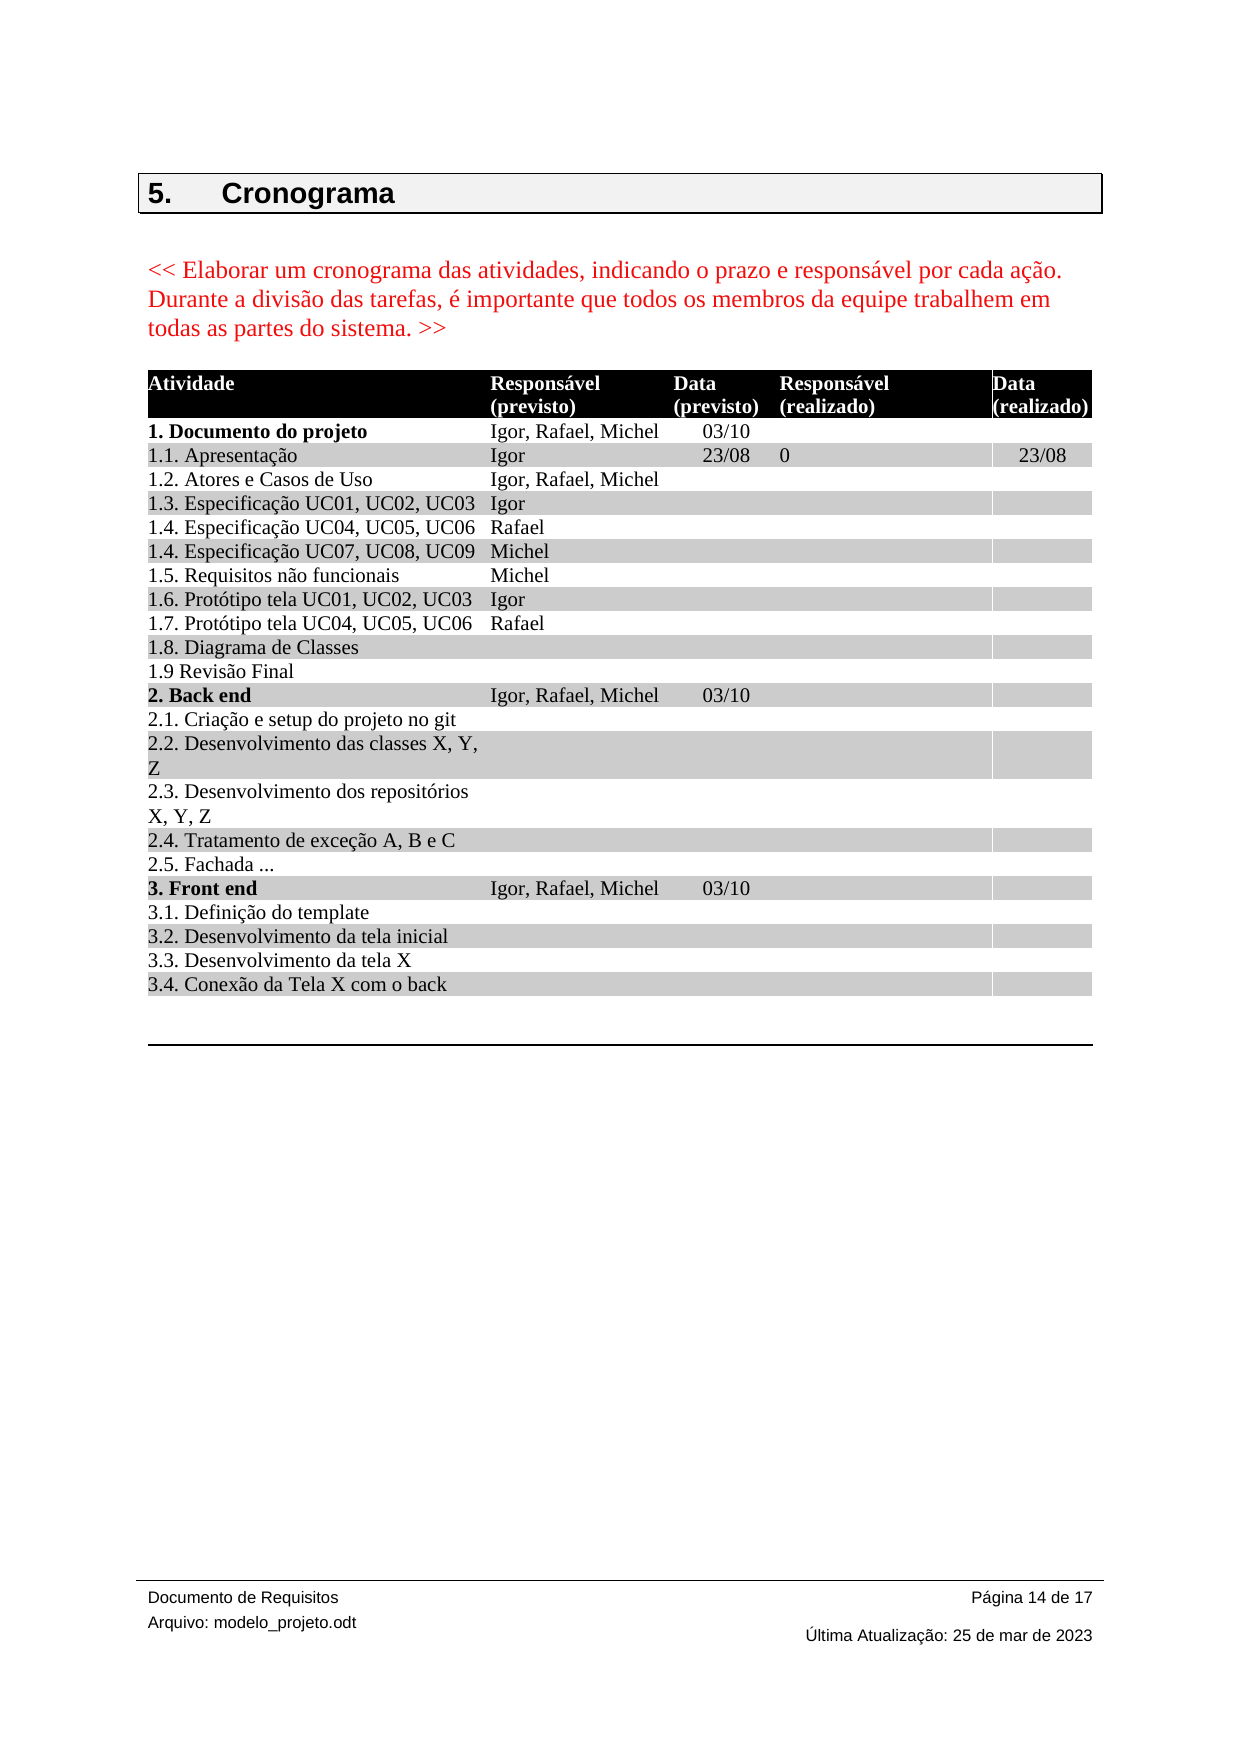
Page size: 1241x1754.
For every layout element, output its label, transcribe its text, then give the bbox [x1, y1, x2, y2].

table_cell [779, 515, 992, 539]
table_cell [993, 659, 1092, 683]
table_cell [993, 972, 1092, 996]
table_cell [490, 948, 673, 972]
table_cell [779, 635, 992, 659]
table_cell 3.2. Desenvolvimento da tela inicial [148, 924, 490, 948]
table_cell [490, 635, 673, 659]
table_cell [673, 924, 779, 948]
table_cell 3.1. Definição do template [148, 900, 490, 924]
table_cell Igor, Rafael, Michel [490, 467, 673, 491]
table_cell 1.7. Protótipo tela UC04, UC05, UC06 [148, 611, 490, 635]
table_cell [673, 948, 779, 972]
table_cell [673, 828, 779, 852]
table_cell [490, 659, 673, 683]
table_cell [490, 996, 673, 1020]
table_cell [673, 659, 779, 683]
table_cell [779, 1020, 992, 1044]
table_cell [490, 900, 673, 924]
table_cell [993, 683, 1092, 707]
table_cell 2. Back end [148, 683, 490, 707]
table_cell [993, 948, 1092, 972]
table_cell [779, 876, 992, 900]
table_cell [779, 563, 992, 587]
table_cell [993, 587, 1092, 611]
table_cell [993, 707, 1092, 731]
table_cell 1.9 Revisão Final [148, 659, 490, 683]
table_cell Rafael [490, 611, 673, 635]
table_cell [673, 587, 779, 611]
table_cell [993, 996, 1092, 1020]
table_cell [993, 1020, 1092, 1044]
table_cell 03/10 [673, 876, 779, 900]
table_cell [673, 731, 779, 779]
table_cell 03/10 [673, 683, 779, 707]
table_cell [490, 972, 673, 996]
table_cell [673, 611, 779, 635]
table_cell [993, 635, 1092, 659]
table_cell [779, 707, 992, 731]
table_cell [993, 491, 1092, 515]
table_cell [779, 587, 992, 611]
table_cell [779, 467, 992, 491]
table_cell [490, 1020, 673, 1044]
table_cell [673, 780, 779, 828]
table_cell [148, 996, 490, 1020]
table_header Data (previsto) [673, 370, 779, 418]
table_cell [993, 611, 1092, 635]
table_cell 0 [779, 443, 992, 467]
table_cell 2.5. Fachada ... [148, 852, 490, 876]
table_cell [673, 563, 779, 587]
table_cell [673, 900, 779, 924]
table_cell 3. Front end [148, 876, 490, 900]
subtitle Cronograma [139, 174, 1101, 212]
table_cell [779, 419, 992, 443]
table_cell [148, 1020, 490, 1044]
table_cell 23/08 [673, 443, 779, 467]
table_cell [993, 539, 1092, 563]
table_cell [779, 948, 992, 972]
table_cell 3.4. Conexão da Tela X com o back [148, 972, 490, 996]
table_cell Igor [490, 491, 673, 515]
table_cell [490, 707, 673, 731]
table_cell [673, 491, 779, 515]
table_cell [993, 924, 1092, 948]
table_cell [673, 515, 779, 539]
table_cell [779, 852, 992, 876]
table_cell [490, 731, 673, 779]
table_cell [779, 780, 992, 828]
table_cell Michel [490, 563, 673, 587]
table_cell Rafael [490, 515, 673, 539]
table_cell [673, 707, 779, 731]
table_cell [673, 635, 779, 659]
table_cell [490, 852, 673, 876]
table_cell [993, 900, 1092, 924]
table_cell [490, 828, 673, 852]
table_cell [779, 900, 992, 924]
table_cell [779, 611, 992, 635]
table_cell [673, 996, 779, 1020]
table_cell Michel [490, 539, 673, 563]
table_cell 3.3. Desenvolvimento da tela X [148, 948, 490, 972]
table_cell [490, 780, 673, 828]
table_cell [993, 852, 1092, 876]
table_cell 03/10 [673, 419, 779, 443]
table_header Responsável (realizado) [779, 370, 992, 418]
table_cell Igor, Rafael, Michel [490, 683, 673, 707]
table_cell [779, 539, 992, 563]
table_cell [779, 972, 992, 996]
table_cell 1.6. Protótipo tela UC01, UC02, UC03 [148, 587, 490, 611]
table_cell [779, 828, 992, 852]
table_cell 1.3. Especificação UC01, UC02, UC03 [148, 491, 490, 515]
table_cell [673, 1020, 779, 1044]
table_cell [779, 659, 992, 683]
table_cell [993, 731, 1092, 779]
table_cell 1.2. Atores e Casos de Uso [148, 467, 490, 491]
text << Elaborar um cronograma das atividades, indicando o prazo e responsável por cada ação. Durante a divisão das tarefas, é importante que todos os membros da equipe trabalhem em todas as partes do sistema. >> [148, 255, 1092, 342]
table_cell Igor [490, 587, 673, 611]
table_cell [779, 731, 992, 779]
table_header Responsável (previsto) [490, 370, 673, 418]
table_cell Igor, Rafael, Michel [490, 876, 673, 900]
table_cell [673, 539, 779, 563]
table_cell [673, 852, 779, 876]
table_cell Igor, Rafael, Michel [490, 419, 673, 443]
table_cell [993, 828, 1092, 852]
table_cell [993, 515, 1092, 539]
table_cell 2.3. Desenvolvimento dos repositórios X, Y, Z [148, 780, 490, 828]
table_cell 1.8. Diagrama de Classes [148, 635, 490, 659]
table_cell 23/08 [993, 443, 1092, 467]
table_cell 1.5. Requisitos não funcionais [148, 563, 490, 587]
table_cell [490, 924, 673, 948]
table_cell [779, 924, 992, 948]
table_cell [993, 876, 1092, 900]
table_cell [993, 467, 1092, 491]
table_header Atividade [148, 370, 490, 418]
table_cell 2.4. Tratamento de exceção A, B e C [148, 828, 490, 852]
table_header Data (realizado) [993, 370, 1092, 418]
table_cell 1.4. Especificação UC04, UC05, UC06 [148, 515, 490, 539]
table_cell Igor [490, 443, 673, 467]
table_cell 1.4. Especificação UC07, UC08, UC09 [148, 539, 490, 563]
table_cell [993, 563, 1092, 587]
table_cell [779, 996, 992, 1020]
table_cell [993, 780, 1092, 828]
table_cell [779, 683, 992, 707]
table_cell [673, 467, 779, 491]
table_cell 1. Documento do projeto [148, 419, 490, 443]
table_cell [673, 972, 779, 996]
table_cell [993, 419, 1092, 443]
table_cell 2.1. Criação e setup do projeto no git [148, 707, 490, 731]
table_cell 2.2. Desenvolvimento das classes X, Y, Z [148, 731, 490, 779]
table_cell 1.1. Apresentação [148, 443, 490, 467]
table_cell [779, 491, 992, 515]
